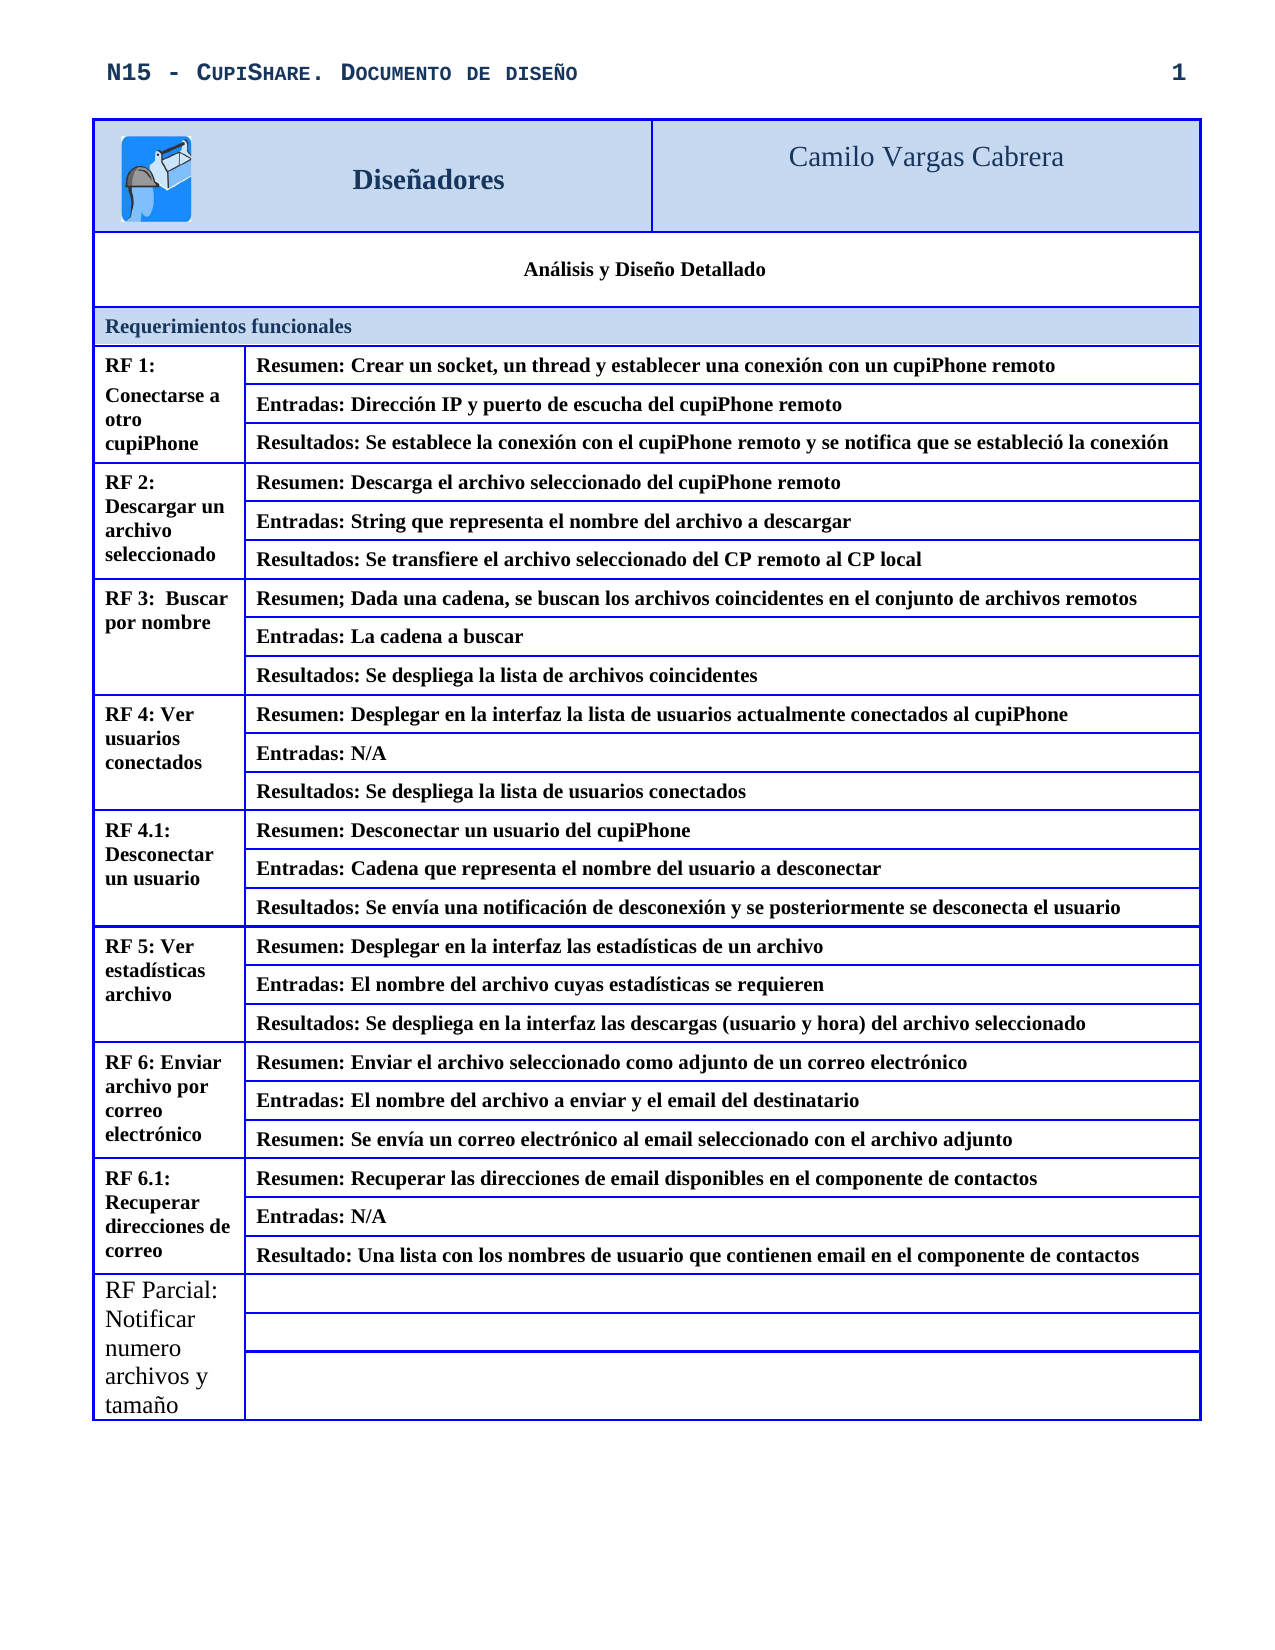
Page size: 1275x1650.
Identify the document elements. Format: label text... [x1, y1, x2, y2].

table_cell Entradas: N/A [246, 1198, 1199, 1234]
table_cell RF 2: Descargar un archivo seleccionado [95, 464, 244, 577]
table_cell Entradas: El nombre del archivo cuyas estadísticas se requieren [246, 966, 1199, 1003]
table_cell [246, 1353, 1199, 1419]
table_cell Entradas: N/A [246, 734, 1199, 771]
table_header Camilo Vargas Cabrera [653, 121, 1199, 231]
table_cell RF 3: Buscar por nombre [95, 580, 244, 693]
table_cell Entradas: El nombre del archivo a enviar y el email del destinatario [246, 1082, 1199, 1118]
table_cell Resumen: Enviar el archivo seleccionado como adjunto de un correo electrónico [246, 1043, 1199, 1080]
table_cell Resumen: Crear un socket, un thread y establecer una conexión con un cupiPhone remoto [246, 347, 1199, 383]
table_cell Resumen: Desconectar un usuario del cupiPhone [246, 811, 1199, 848]
table_header Diseñadores [341, 121, 651, 231]
table_cell RF 6: Enviar archivo por correo electrónico [95, 1043, 244, 1157]
table_cell RF 5: Ver estadísticas archivo [95, 928, 244, 1041]
table_cell Requerimientos funcionales [95, 308, 1199, 344]
table_cell Resumen; Dada una cadena, se buscan los archivos coincidentes en el conjunto de archivos remotos [246, 580, 1199, 616]
table_cell RF 6.1: Recuperar direcciones de correo [95, 1159, 244, 1273]
table_cell Resumen: Desplegar en la interfaz las estadísticas de un archivo [246, 928, 1199, 964]
table_cell Resumen: Recuperar las direcciones de email disponibles en el componente de contactos [246, 1159, 1199, 1196]
table_cell Entradas: Cadena que representa el nombre del usuario a desconectar [246, 850, 1199, 887]
table_cell RF 4: Ver usuarios conectados [95, 696, 244, 809]
table_cell RF 1: Conectarse a otro cupiPhone [95, 347, 244, 462]
table_cell Resultado: Una lista con los nombres de usuario que contienen email en el componente de contactos [246, 1237, 1199, 1273]
table_cell RF 4.1: Desconectar un usuario [95, 811, 244, 925]
table_cell Resumen: Desplegar en la interfaz la lista de usuarios actualmente conectados al cupiPhone [246, 696, 1199, 732]
table_cell Resultados: Se transfiere el archivo seleccionado del CP remoto al CP local [246, 541, 1199, 577]
table_header [95, 121, 341, 231]
table_cell [246, 1314, 1199, 1350]
table_cell Resultados: Se envía una notificación de desconexión y se posteriormente se desconecta el usuario [246, 889, 1199, 925]
table_cell Resultados: Se despliega la lista de usuarios conectados [246, 773, 1199, 809]
table_cell Entradas: String que representa el nombre del archivo a descargar [246, 502, 1199, 539]
picture [121, 136, 192, 222]
table_cell Resultados: Se despliega en la interfaz las descargas (usuario y hora) del archivo seleccionado [246, 1005, 1199, 1041]
table_cell Resumen: Se envía un correo electrónico al email seleccionado con el archivo adjunto [246, 1121, 1199, 1157]
table_cell Resumen: Descarga el archivo seleccionado del cupiPhone remoto [246, 464, 1199, 500]
table_cell Resultados: Se despliega la lista de archivos coincidentes [246, 657, 1199, 693]
table_cell [246, 1275, 1199, 1312]
table_cell RF Parcial: Notificar numero archivos y tamaño [95, 1275, 244, 1419]
table_cell Entradas: Dirección IP y puerto de escucha del cupiPhone remoto [246, 385, 1199, 422]
table_cell Entradas: La cadena a buscar [246, 618, 1199, 655]
table_cell Resultados: Se establece la conexión con el cupiPhone remoto y se notifica que se estableció la conexión [246, 424, 1199, 462]
table_cell Análisis y Diseño Detallado [95, 233, 1199, 306]
